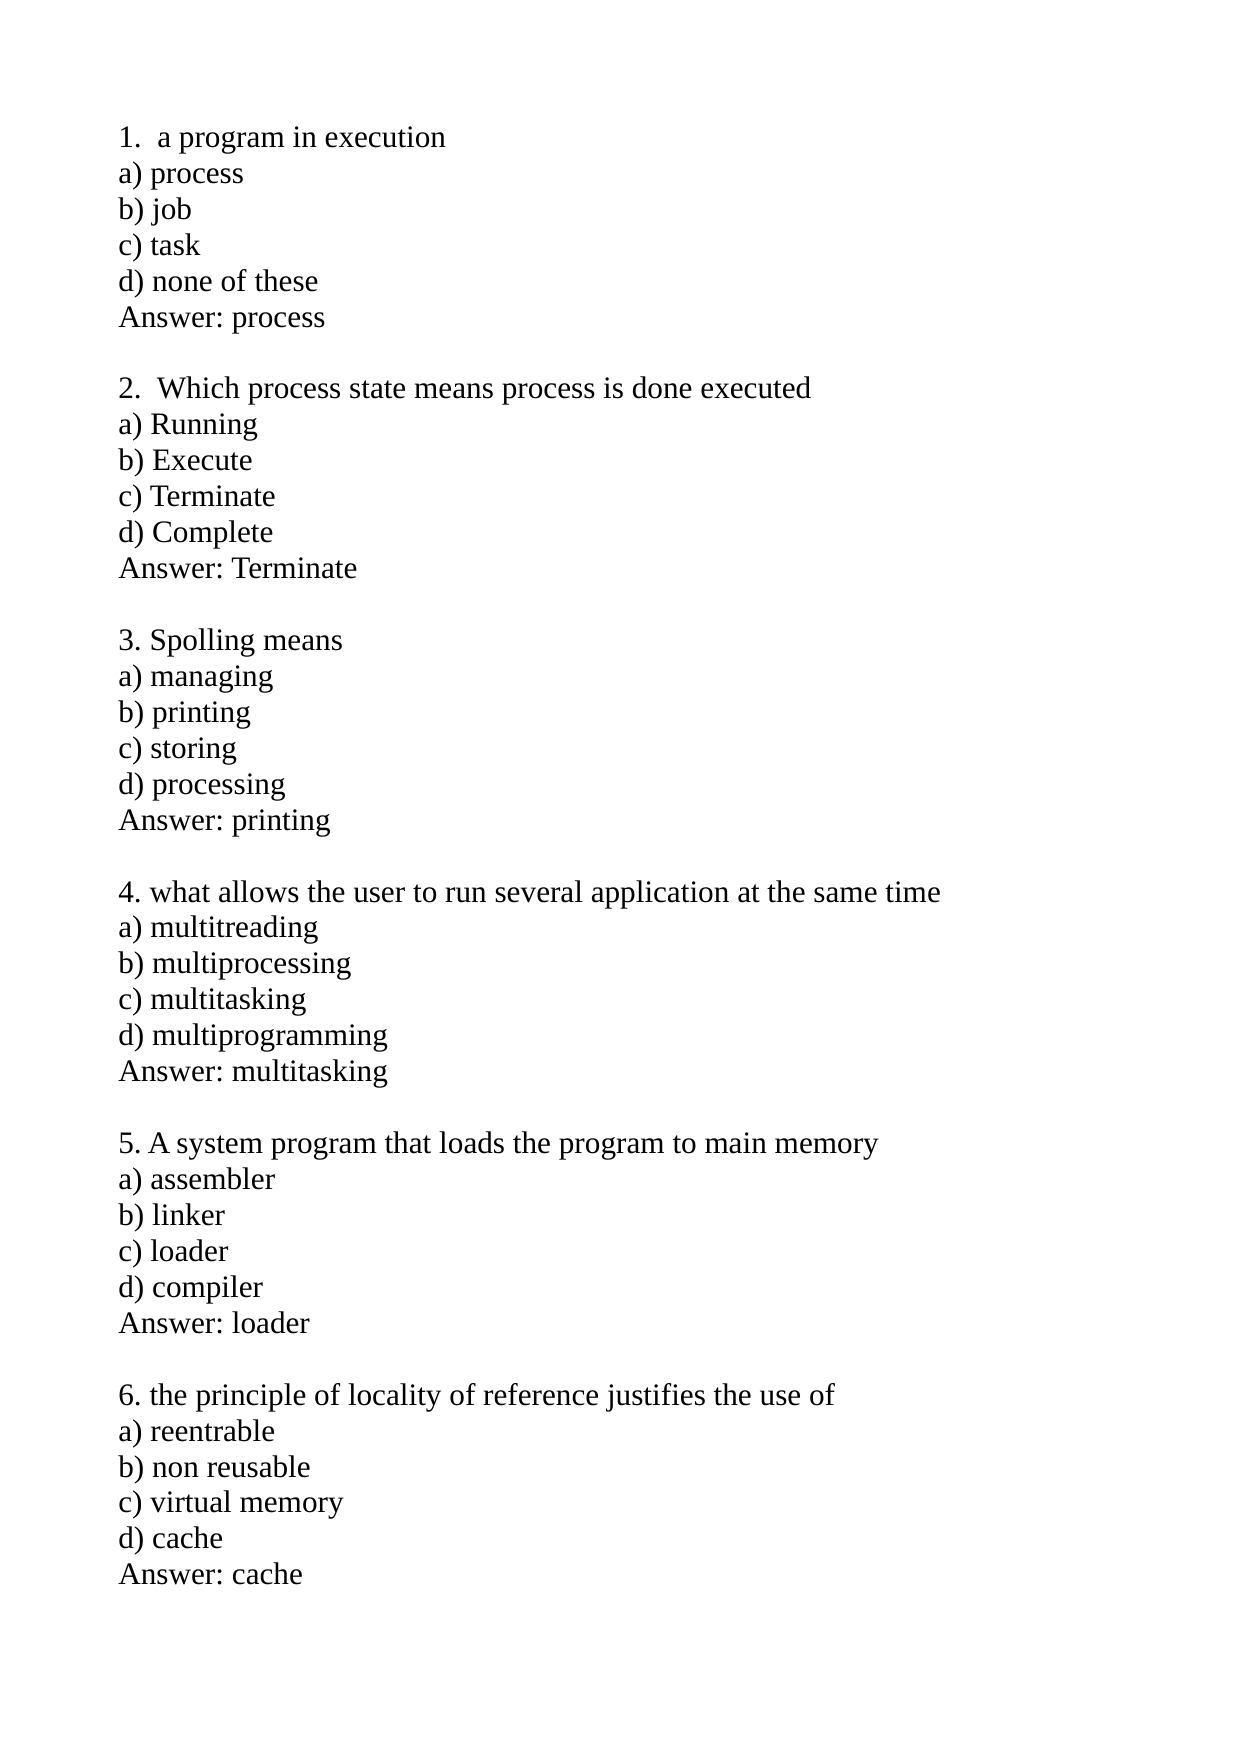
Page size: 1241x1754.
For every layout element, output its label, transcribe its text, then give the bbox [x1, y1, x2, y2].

text d) multiprogramming [118, 1017, 1122, 1052]
text d) none of these [118, 262, 1122, 298]
text b) non reusable [118, 1448, 1122, 1484]
text b) printing [118, 693, 1122, 729]
text Answer: cache [118, 1556, 1122, 1592]
text c) virtual memory [118, 1484, 1122, 1520]
text d) processing [118, 765, 1122, 801]
text c) task [118, 226, 1122, 262]
text a) Running [118, 406, 1122, 442]
text d) Complete [118, 513, 1122, 549]
text d) cache [118, 1520, 1122, 1556]
text Answer: Terminate [118, 549, 1122, 585]
text d) compiler [118, 1268, 1122, 1304]
text a) assembler [118, 1160, 1122, 1196]
text c) storing [118, 729, 1122, 765]
text 3. Spolling means [118, 621, 1122, 657]
text b) Execute [118, 442, 1122, 477]
text a) multitreading [118, 909, 1122, 945]
text Answer: process [118, 298, 1122, 334]
text Answer: printing [118, 801, 1122, 837]
text b) multiprocessing [118, 945, 1122, 981]
text Answer: multitasking [118, 1052, 1122, 1088]
text a) managing [118, 657, 1122, 693]
text a) process [118, 154, 1122, 190]
text b) job [118, 190, 1122, 226]
text b) linker [118, 1196, 1122, 1232]
text 6. the principle of locality of reference justifies the use of [118, 1376, 1122, 1412]
text 4. what allows the user to run several application at the same time [118, 873, 1122, 909]
text a) reentrable [118, 1412, 1122, 1448]
text 2. Which process state means process is done executed [118, 370, 1122, 406]
text 5. A system program that loads the program to main memory [118, 1124, 1122, 1160]
text c) multitasking [118, 981, 1122, 1017]
text c) loader [118, 1232, 1122, 1268]
text c) Terminate [118, 477, 1122, 513]
text 1. a program in execution [118, 118, 1122, 154]
text Answer: loader [118, 1304, 1122, 1340]
